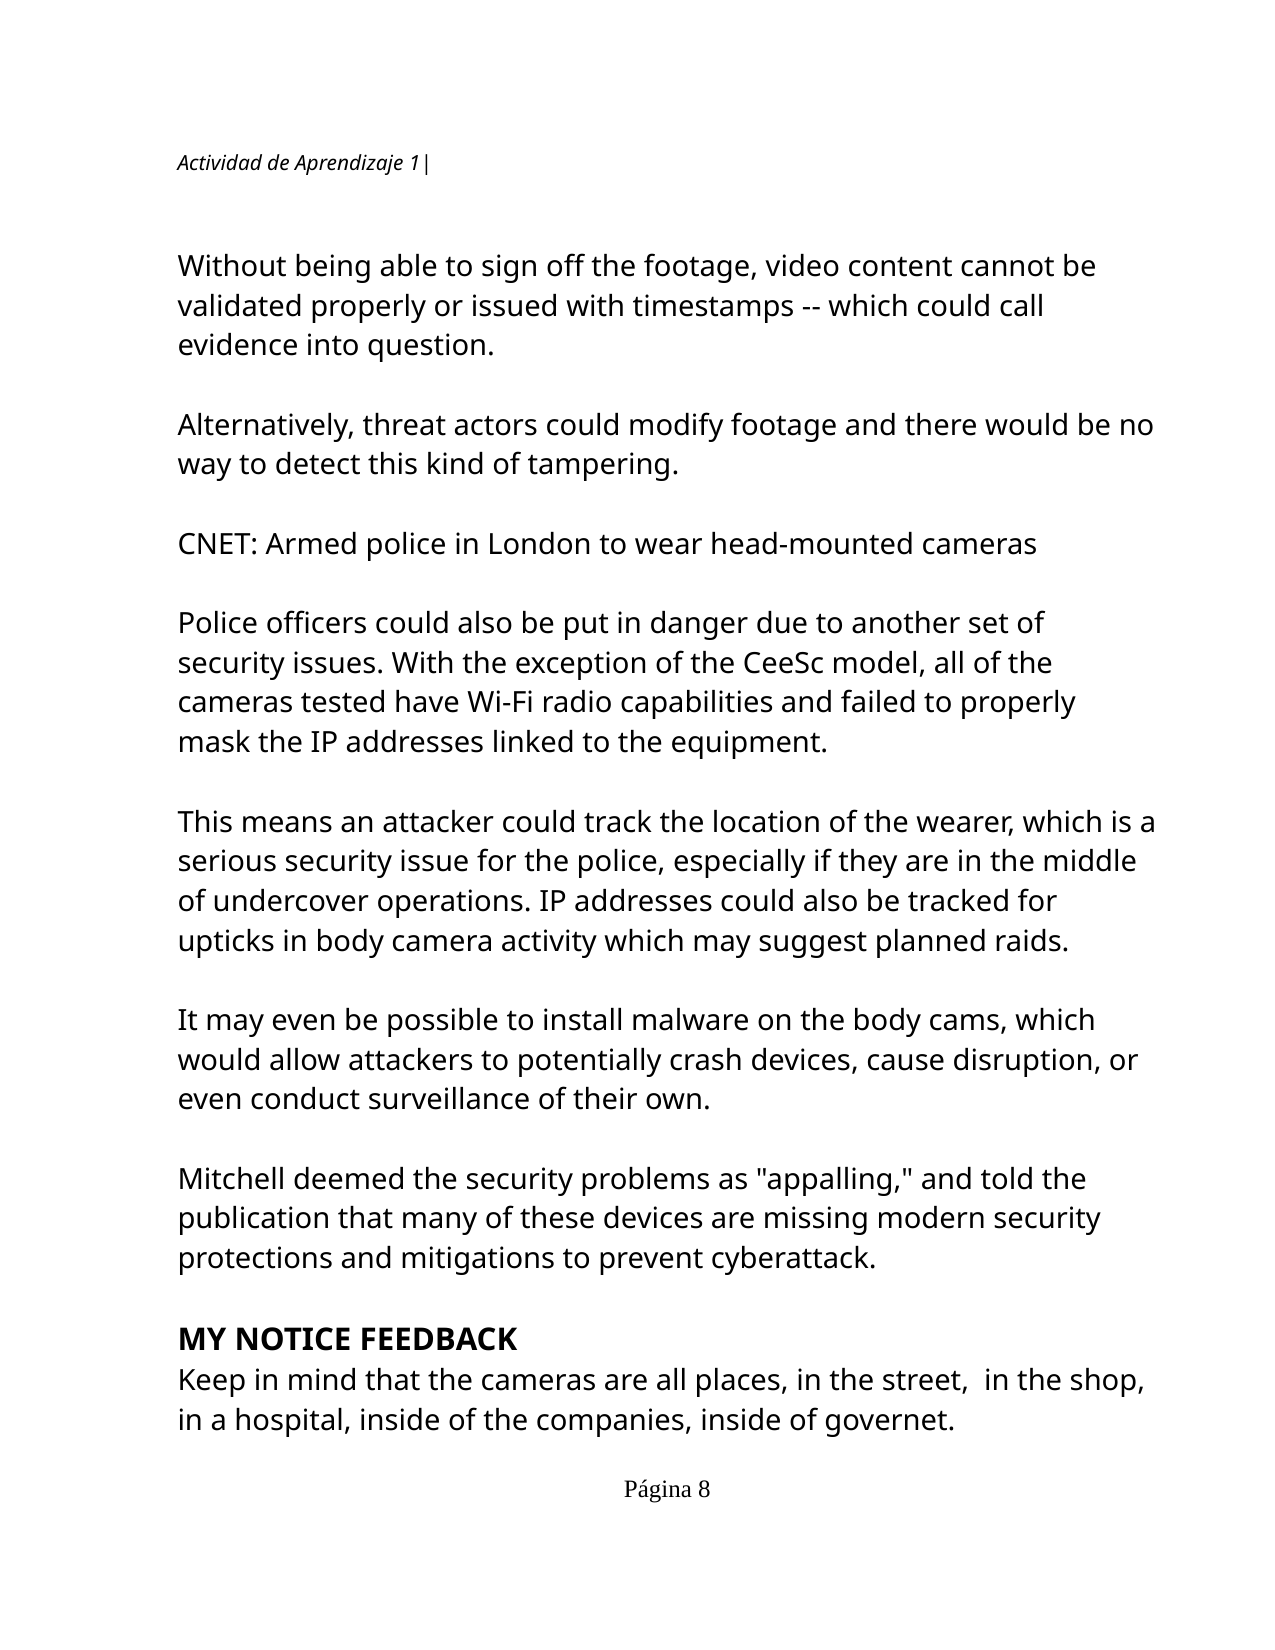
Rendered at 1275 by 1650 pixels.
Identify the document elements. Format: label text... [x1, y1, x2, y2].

text Police officers could also be put in danger due to another set of security issues. With the exception of the CeeSc model, all of the cameras tested have Wi-Fi radio capabilities and failed to properly mask the IP addresses linked to the equipment. [177, 602, 1157, 761]
text Keep in mind that the cameras are all places, in the street, in the shop, in a hospital, inside of the companies, inside of governet. [177, 1359, 1157, 1439]
text CNET: Armed police in London to wear head-mounted cameras [177, 523, 1157, 563]
text Without being able to sign off the footage, video content cannot be validated properly or issued with timestamps -- which could call evidence into question. [177, 245, 1157, 364]
text MY NOTICE FEEDBACK [177, 1317, 1157, 1359]
text This means an attacker could track the location of the wearer, which is a serious security issue for the police, especially if they are in the middle of undercover operations. IP addresses could also be tracked for upticks in body camera activity which may suggest planned raids. [177, 801, 1157, 959]
text Mitchell deemed the security problems as "appalling," and told the publication that many of these devices are missing modern security protections and mitigations to prevent cyberattack. [177, 1158, 1157, 1277]
text It may even be possible to install malware on the body cams, which would allow attackers to potentially crash devices, cause disruption, or even conduct surveillance of their own. [177, 999, 1157, 1118]
text Alternatively, threat actors could modify footage and there would be no way to detect this kind of tampering. [177, 404, 1157, 483]
